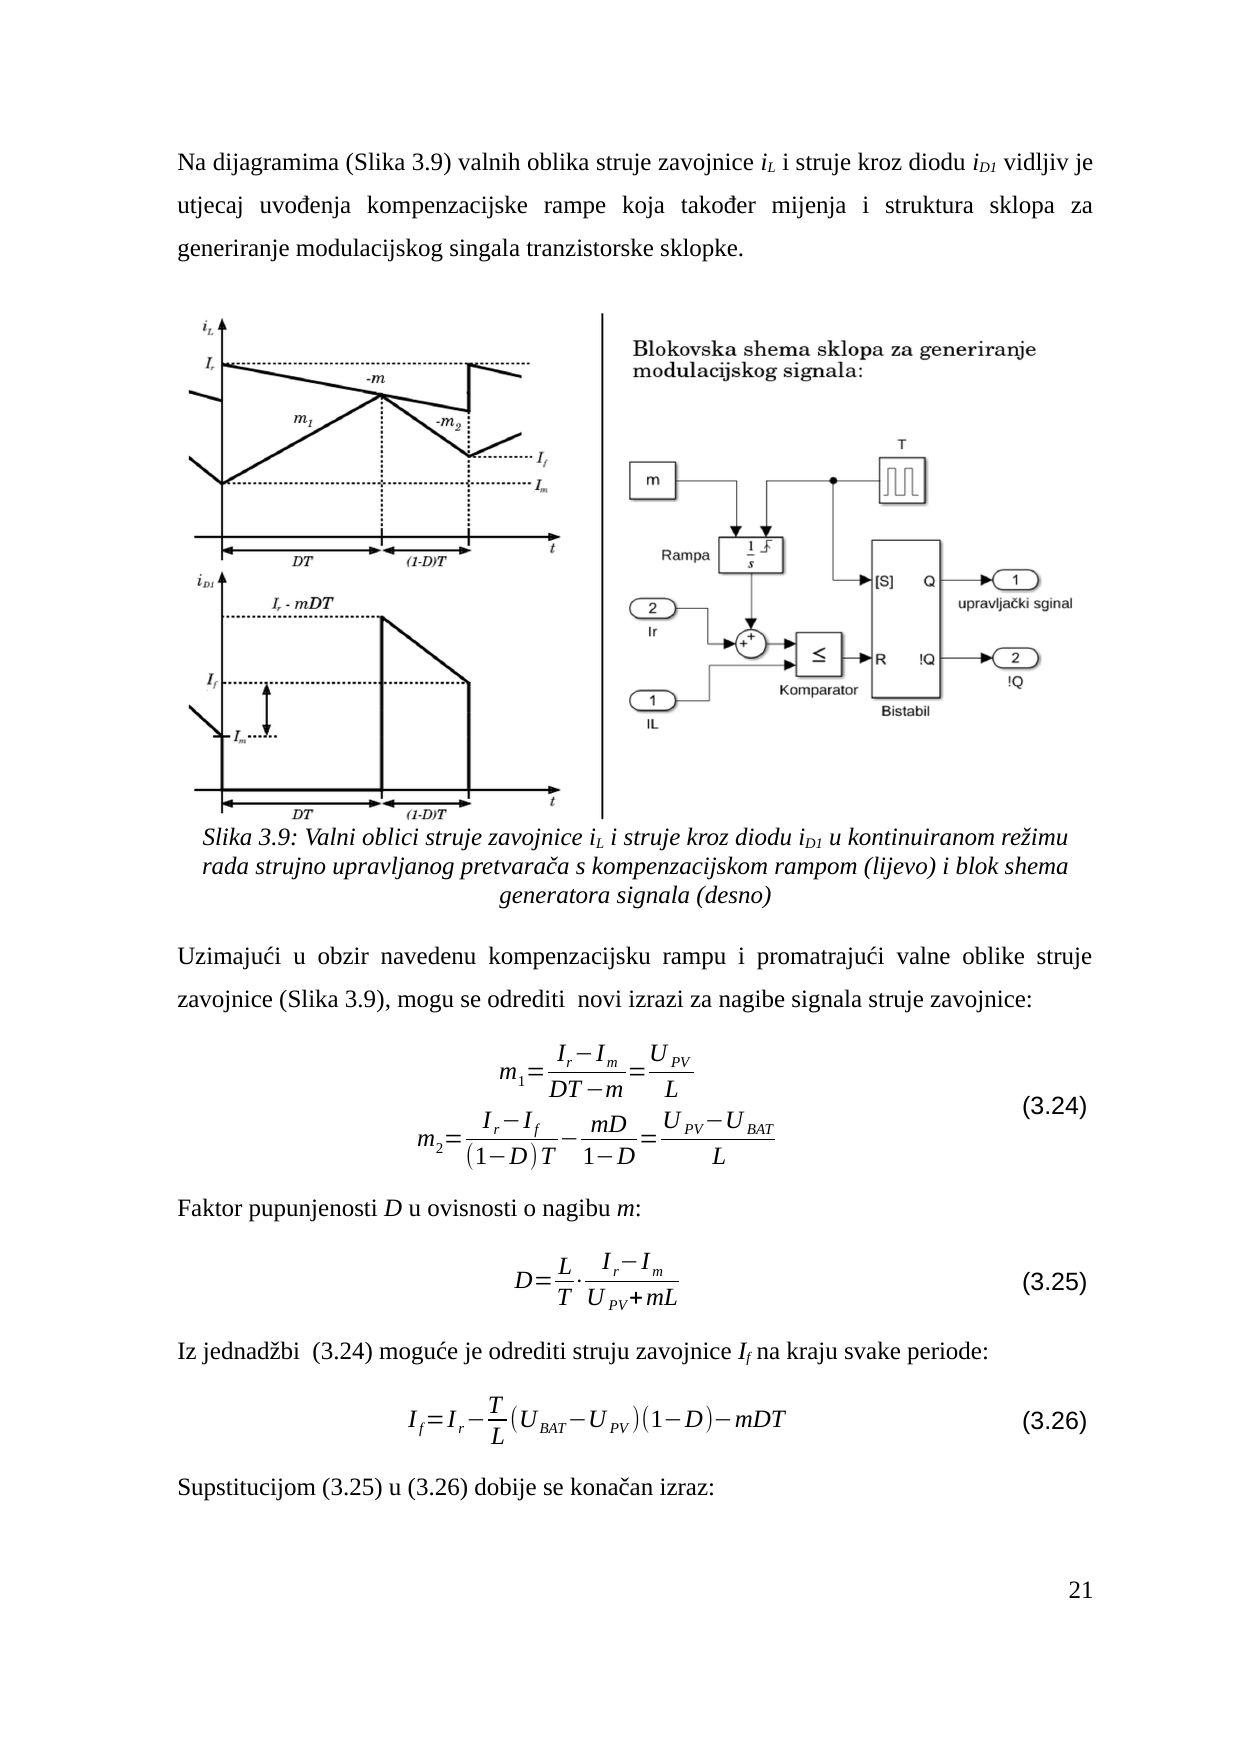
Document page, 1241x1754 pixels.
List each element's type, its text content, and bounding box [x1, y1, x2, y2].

text Iz jednadžbi (3.24) moguće je odrediti struju zavojnice If na kraju svake periode: [177, 1336, 1093, 1365]
text Supstitucijom (3.25) u (3.26) dobije se konačan izraz: [177, 1472, 1093, 1501]
text Uzimajući u obzir navedenu kompenzacijsku rampu i promatrajući valne oblike struje zavojnice (Slika 3.9), mogu se odrediti novi izrazi za nagibe signala struje zavojnice: [177, 941, 1093, 1013]
picture [177, 307, 1094, 823]
table_header (3.26) [1016, 1386, 1093, 1460]
table_header (3.24) [1016, 1034, 1093, 1181]
table_header (3.25) [1016, 1242, 1093, 1324]
text Slika 3.9: Valni oblici struje zavojnice iL i struje kroz diodu iD1 u kontinuiranom režimu rada strujno upravljanog pretvarača s kompenzacijskom rampom (lijevo) i blok shema generatora signala (desno) [177, 823, 1093, 909]
text Faktor pupunjenosti D u ovisnosti o nagibu m: [177, 1193, 1093, 1222]
table_header [177, 1034, 1016, 1181]
text Na dijagramima (Slika 3.9) valnih oblika struje zavojnice iL i struje kroz diodu iD1 vidljiv je utjecaj uvođenja kompenzacijske rampe koja također mijenja i struktura sklopa za generiranje modulacijskog singala tranzistorske sklopke. [177, 147, 1093, 262]
table_header [177, 1242, 1016, 1324]
table_header [177, 1386, 1016, 1460]
